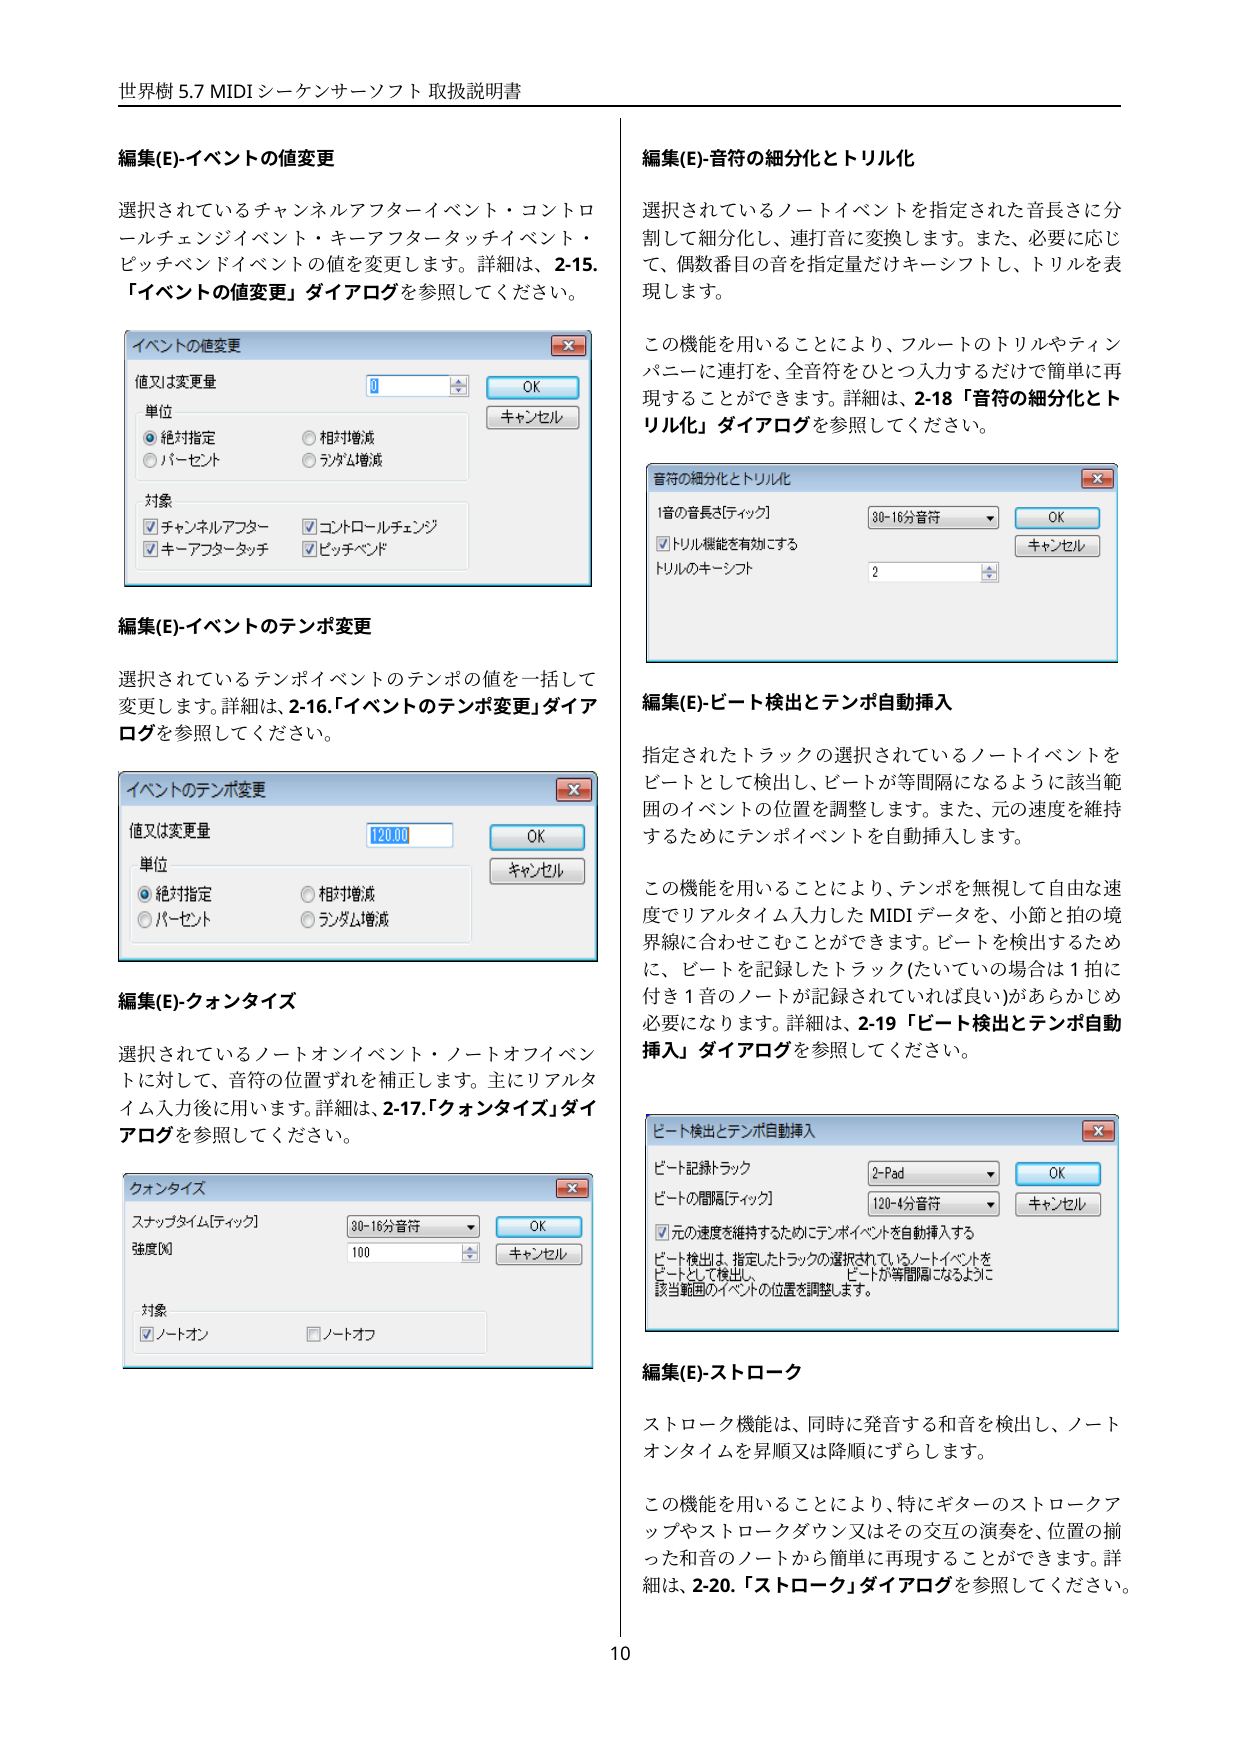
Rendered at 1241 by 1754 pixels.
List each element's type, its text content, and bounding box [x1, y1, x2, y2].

picture [122, 1173, 594, 1369]
picture [645, 1114, 1119, 1332]
text 選択されているテンポイベントのテンポの値を一括して変更します。詳細は、2-16.「イベントのテンポ変更」ダイアログを参照してください。 [118, 664, 598, 746]
text この機能を用いることにより、フルートのトリルやティンパニーに連打を、全音符をひとつ入力するだけで簡単に再現することができます。詳細は、2-18 「音符の細分化とトリル化」ダイアログを参照してください。 [642, 330, 1122, 438]
text 編集(E)-イベントの値変更 [118, 144, 598, 171]
text 編集(E)-イベントのテンポ変更 [118, 612, 598, 639]
text 選択されているノートオンイベント・ノートオフイベントに対して、音符の位置ずれを補正します。主にリアルタイム入力後に用います。詳細は、2-17.「クォンタイズ」ダイアログを参照してください。 [118, 1039, 598, 1148]
text 編集(E)-ストローク [642, 1357, 1122, 1384]
text 選択されているノートイベントを指定された音長さに分割して細分化し、連打音に変換します。また、必要に応じて、偶数番目の音を指定量だけキーシフトし、トリルを表現します。 [642, 196, 1122, 304]
text 指定されたトラックの選択されているノートイベントをビートとして検出し、ビートが等間隔になるように該当範囲のイベントの位置を調整します。また、元の速度を維持するためにテンポイベントを自動挿入します。 [642, 741, 1122, 848]
text 選択されているチャンネルアフターイベント・コントロールチェンジイベント・キーアフタータッチイベント・ピッチベンドイベントの値を変更します。詳細は、2-15.「イベントの値変更」ダイアログを参照してください。 [118, 196, 598, 304]
text この機能を用いることにより、テンポを無視して自由な速度でリアルタイム入力したMIDIデータを、小節と拍の境界線に合わせこむことができます。ビートを検出するために、ビートを記録したトラック(たいていの場合は1拍に付き1音のノートが記録されていれば良い)があらかじめ必要になります。詳細は、2-19 「ビート検出とテンポ自動挿入」ダイアログを参照してください。 [642, 874, 1122, 1063]
text 編集(E)-ビート検出とテンポ自動挿入 [642, 688, 1122, 715]
text 編集(E)-クォンタイズ [118, 987, 598, 1014]
text 編集(E)-音符の細分化とトリル化 [642, 144, 1122, 171]
text この機能を用いることにより、特にギターのストロークアップやストロークダウン又はその交互の演奏を、位置の揃った和音のノートから簡単に再現することができます。詳細は、2-20. 「ストローク」ダイアログを参照してください。 [642, 1489, 1122, 1598]
picture [646, 463, 1118, 663]
picture [124, 330, 592, 587]
picture [118, 771, 598, 962]
text ストローク機能は、同時に発音する和音を検出し、ノートオンタイムを昇順又は降順にずらします。 [642, 1410, 1122, 1464]
